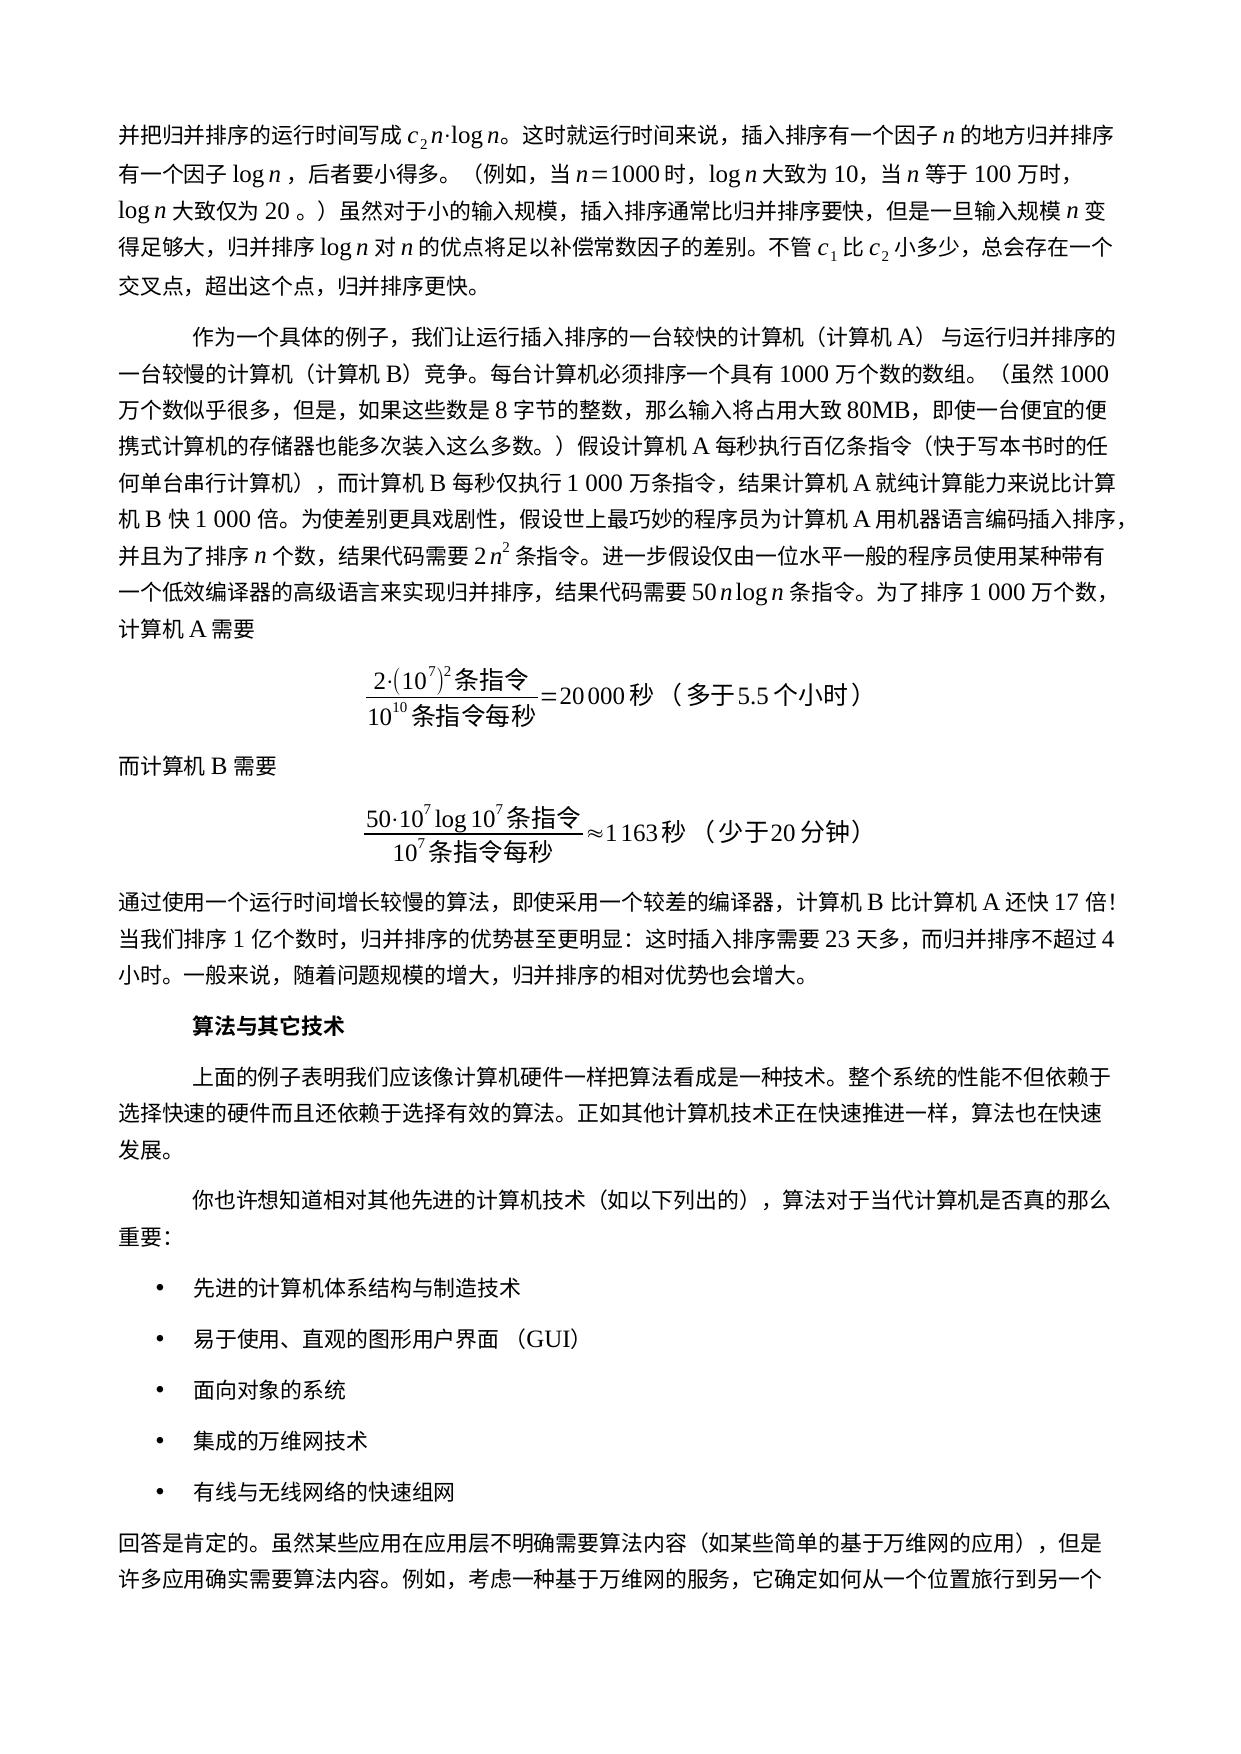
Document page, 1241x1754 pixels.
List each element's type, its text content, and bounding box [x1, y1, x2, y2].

list 面向对象的系统 [156, 1373, 1122, 1404]
text 通过使用一个运行时间增长较慢的算法，即使采用一个较差的编译器，计算机 B 比计算机 A 还快 17 倍！当我们排序 1 亿个数时，归并排序的优势甚至更明显：这时插入排序需要 23 天多，而归并排序不超过 4 小时。一般来说，随着问题规模的增大，归并排序的相对优势也会增大。 [118, 885, 1122, 990]
text 回答是肯定的。虽然某些应用在应用层不明确需要算法内容（如某些简单的基于万维网的应用），但是许多应用确实需要算法内容。例如，考虑一种基于万维网的服务，它确定如何从一个位置旅行到另一个 [118, 1526, 1122, 1593]
text 作为一个具体的例子，我们让运行插入排序的一台较快的计算机（计算机 A） 与运行归并排序的一台较慢的计算机（计算机 B）竞争。每台计算机必须排序一个具有 1000 万个数的数组。（虽然 1000 万个数似乎很多，但是，如果这些数是 8 字节的整数，那么输入将占用大致 80MB，即使一台便宜的便携式计算机的存储器也能多次装入这么多数。）假设计算机 A 每秒执行百亿条指令（快于写本书时的任何单台串行计算机），而计算机 B 每秒仅执行 1 000 万条指令，结果计算机 A 就纯计算能力来说比计算机 B 快 1 000 倍。为使差别更具戏剧性，假设世上最巧妙的程序员为计算机 A 用机器语言编码插入排序，并且为了排序 个数，结果代码需要 条指令。进一步假设仅由一位水平一般的程序员使用某种带有一个低效编译器的高级语言来实现归并排序，结果代码需要 条指令。为了排序 1 000 万个数，计算机 A 需要 [118, 320, 1122, 643]
text 你也许想知道相对其他先进的计算机技术（如以下列出的），算法对于当代计算机是否真的那么重要： [118, 1183, 1122, 1252]
text 作为一个例子，第 2 章将介绍两个用于排序的算法。第一个称为插入排序，为了排序 个项，该算法所花时间大致等于 ，其中 是一个不依赖于 的常数。也就是说，该算法所花时间大致与 成正比。第二个称为归并排序，为了排序 n 个项，该算法所花时间大致等于 ，其中 的底是2，也就是 。（在计算机科学中，不专门说明，对数的底一般是2）， 且 c_2 是另一个不依赖于 的常数。与归并排序相比，插入排序通常具有一个较小的常数因子，所以 。我们将看到就运行时间来说，常数因子可能远没有对输入规模 的依赖性重要。把插入排序的运行时间写成 并把归并排序的运行时间写成 。这时就运行时间来说，插入排序有一个因子 的地方归并排序有一个因子 ，后者要小得多。（例如，当 时， 大致为 10，当 等于 100 万时， 大致仅为 20 。）虽然对于小的输入规模，插入排序通常比归并排序要快，但是一旦输入规模 变得足够大，归并排序 对 的优点将足以补偿常数因子的差别。不管 比 小多少，总会存在一个交叉点，超出这个点，归并排序更快。 [118, 118, 1122, 301]
list 易于使用、直观的图形用户界面 （GUI） [156, 1322, 1122, 1353]
list 先进的计算机体系结构与制造技术 [156, 1271, 1122, 1302]
text 而计算机 B 需要 [118, 749, 1122, 781]
list 集成的万维网技术 [156, 1424, 1122, 1455]
text 上面的例子表明我们应该像计算机硬件一样把算法看成是一种技术。整个系统的性能不但依赖于选择快速的硬件而且还依赖于选择有效的算法。正如其他计算机技术正在快速推进一样，算法也在快速发展。 [118, 1060, 1122, 1164]
text 算法与其它技术 [118, 1009, 1122, 1041]
list 有线与无线网络的快速组网 [156, 1474, 1122, 1506]
